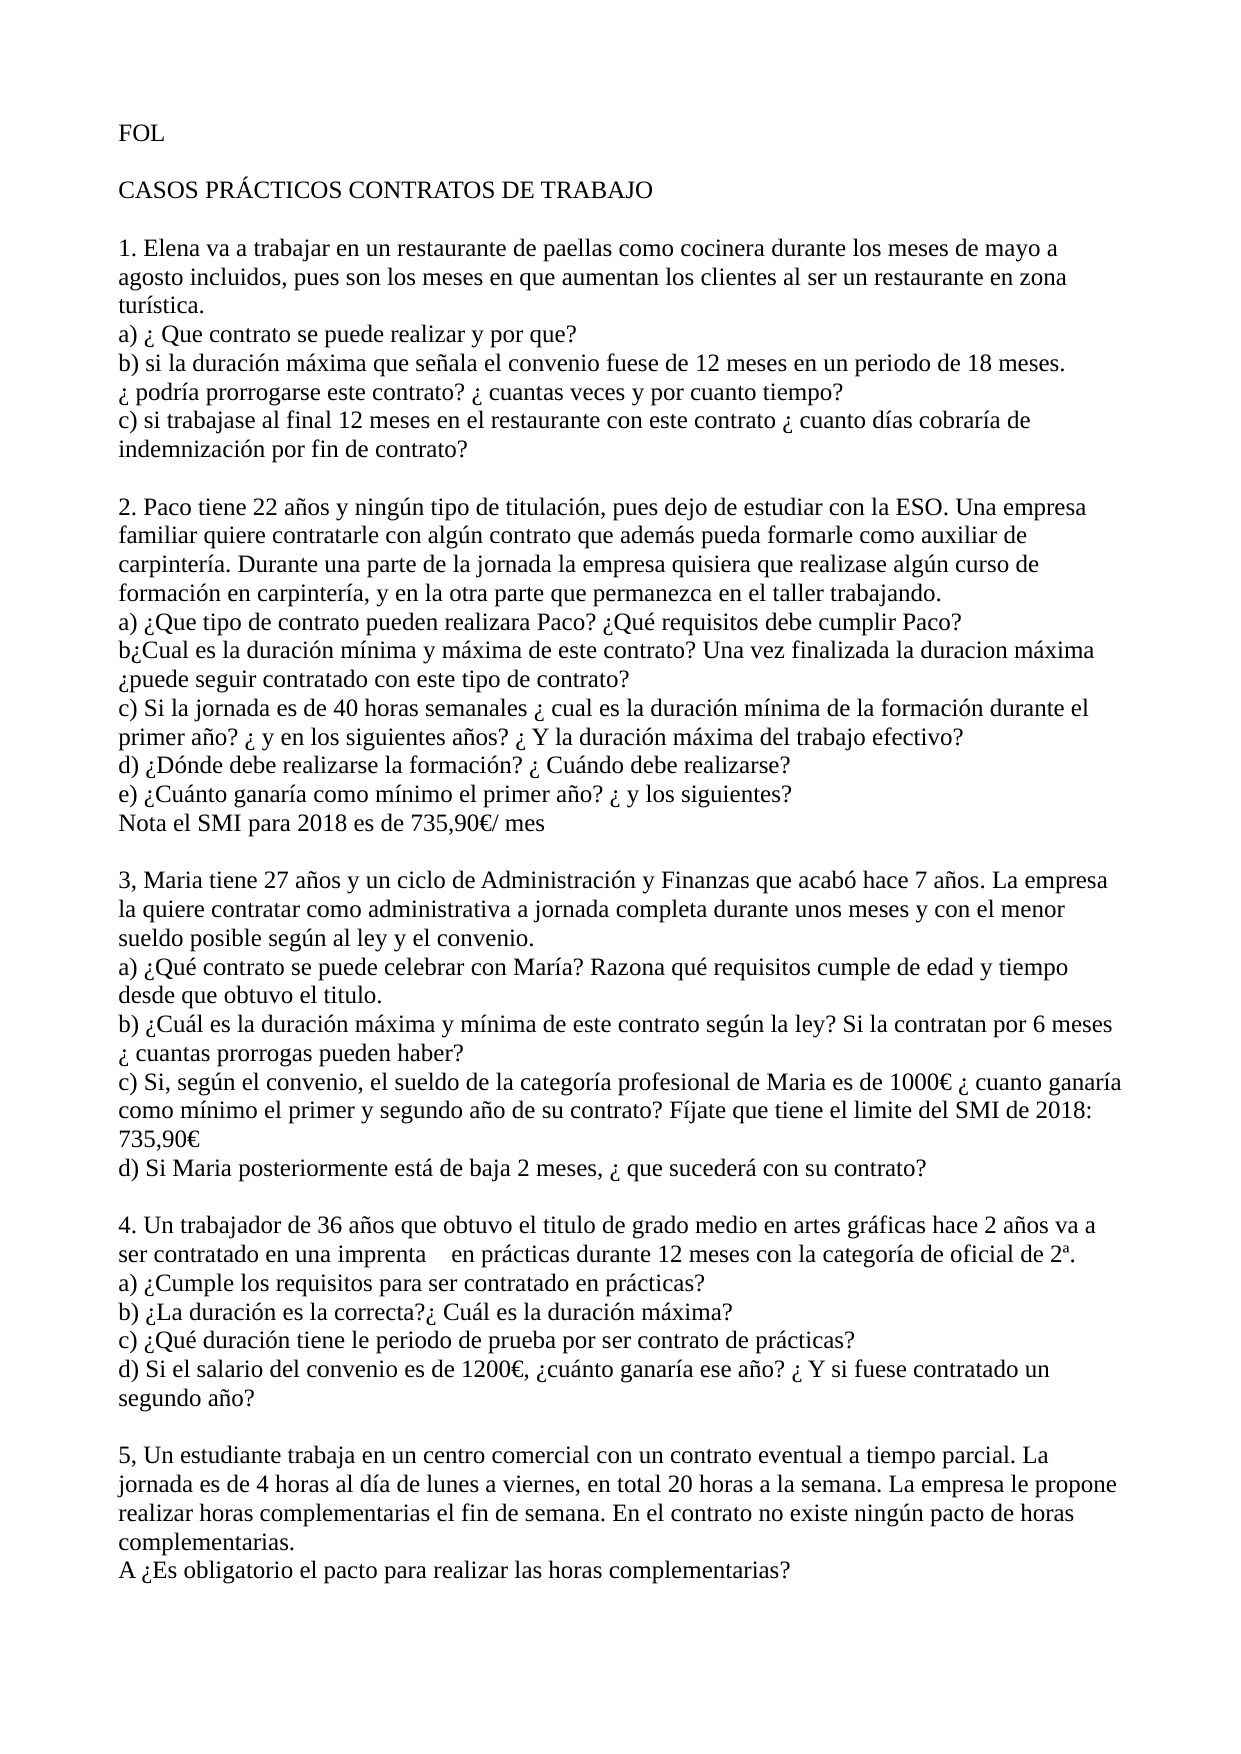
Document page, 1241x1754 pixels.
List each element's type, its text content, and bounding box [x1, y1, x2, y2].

text d) Si el salario del convenio es de 1200€, ¿cuánto ganaría ese año? ¿ Y si fuese contratado un segundo año? [118, 1354, 1122, 1412]
text c) Si la jornada es de 40 horas semanales ¿ cual es la duración mínima de la formación durante el primer año? ¿ y en los siguientes años? ¿ Y la duración máxima del trabajo efectivo? [118, 693, 1122, 751]
text a) ¿Qué contrato se puede celebrar con María? Razona qué requisitos cumple de edad y tiempo desde que obtuvo el titulo. [118, 952, 1122, 1009]
text 3, Maria tiene 27 años y un ciclo de Administración y Finanzas que acabó hace 7 años. La empresa la quiere contratar como administrativa a jornada completa durante unos meses y con el menor sueldo posible según al ley y el convenio. [118, 866, 1122, 952]
text b) ¿Cuál es la duración máxima y mínima de este contrato según la ley? Si la contratan por 6 meses ¿ cuantas prorrogas pueden haber? [118, 1009, 1122, 1067]
text a) ¿ Que contrato se puede realizar y por que? [118, 319, 1122, 348]
text b) ¿La duración es la correcta?¿ Cuál es la duración máxima? [118, 1297, 1122, 1326]
text c) ¿Qué duración tiene le periodo de prueba por ser contrato de prácticas? [118, 1326, 1122, 1354]
text a) ¿Que tipo de contrato pueden realizara Paco? ¿Qué requisitos debe cumplir Paco? [118, 607, 1122, 636]
text b) si la duración máxima que señala el convenio fuese de 12 meses en un periodo de 18 meses. ¿ podría prorrogarse este contrato? ¿ cuantas veces y por cuanto tiempo? [118, 348, 1122, 406]
text Nota el SMI para 2018 es de 735,90€/ mes [118, 808, 1122, 837]
text e) ¿Cuánto ganaría como mínimo el primer año? ¿ y los siguientes? [118, 779, 1122, 808]
text 2. Paco tiene 22 años y ningún tipo de titulación, pues dejo de estudiar con la ESO. Una empresa familiar quiere contratarle con algún contrato que además pueda formarle como auxiliar de carpintería. Durante una parte de la jornada la empresa quisiera que realizase algún curso de formación en carpintería, y en la otra parte que permanezca en el taller trabajando. [118, 492, 1122, 607]
text 4. Un trabajador de 36 años que obtuvo el titulo de grado medio en artes gráficas hace 2 años va a ser contratado en una imprenta en prácticas durante 12 meses con la categoría de oficial de 2ª. [118, 1211, 1122, 1268]
text CASOS PRÁCTICOS CONTRATOS DE TRABAJO [118, 176, 1122, 204]
text 1. Elena va a trabajar en un restaurante de paellas como cocinera durante los meses de mayo a agosto incluidos, pues son los meses en que aumentan los clientes al ser un restaurante en zona turística. [118, 233, 1122, 319]
text FOL [118, 118, 1122, 147]
text c) si trabajase al final 12 meses en el restaurante con este contrato ¿ cuanto días cobraría de indemnización por fin de contrato? [118, 406, 1122, 463]
text d) ¿Dónde debe realizarse la formación? ¿ Cuándo debe realizarse? [118, 751, 1122, 779]
text d) Si Maria posteriormente está de baja 2 meses, ¿ que sucederá con su contrato? [118, 1153, 1122, 1182]
text a) ¿Cumple los requisitos para ser contratado en prácticas? [118, 1268, 1122, 1297]
text c) Si, según el convenio, el sueldo de la categoría profesional de Maria es de 1000€ ¿ cuanto ganaría como mínimo el primer y segundo año de su contrato? Fíjate que tiene el limite del SMI de 2018: 735,90€ [118, 1067, 1122, 1153]
text 5, Un estudiante trabaja en un centro comercial con un contrato eventual a tiempo parcial. La jornada es de 4 horas al día de lunes a viernes, en total 20 horas a la semana. La empresa le propone realizar horas complementarias el fin de semana. En el contrato no existe ningún pacto de horas complementarias. [118, 1441, 1122, 1556]
text b¿Cual es la duración mínima y máxima de este contrato? Una vez finalizada la duracion máxima ¿puede seguir contratado con este tipo de contrato? [118, 636, 1122, 693]
text A ¿Es obligatorio el pacto para realizar las horas complementarias? [118, 1556, 1122, 1584]
